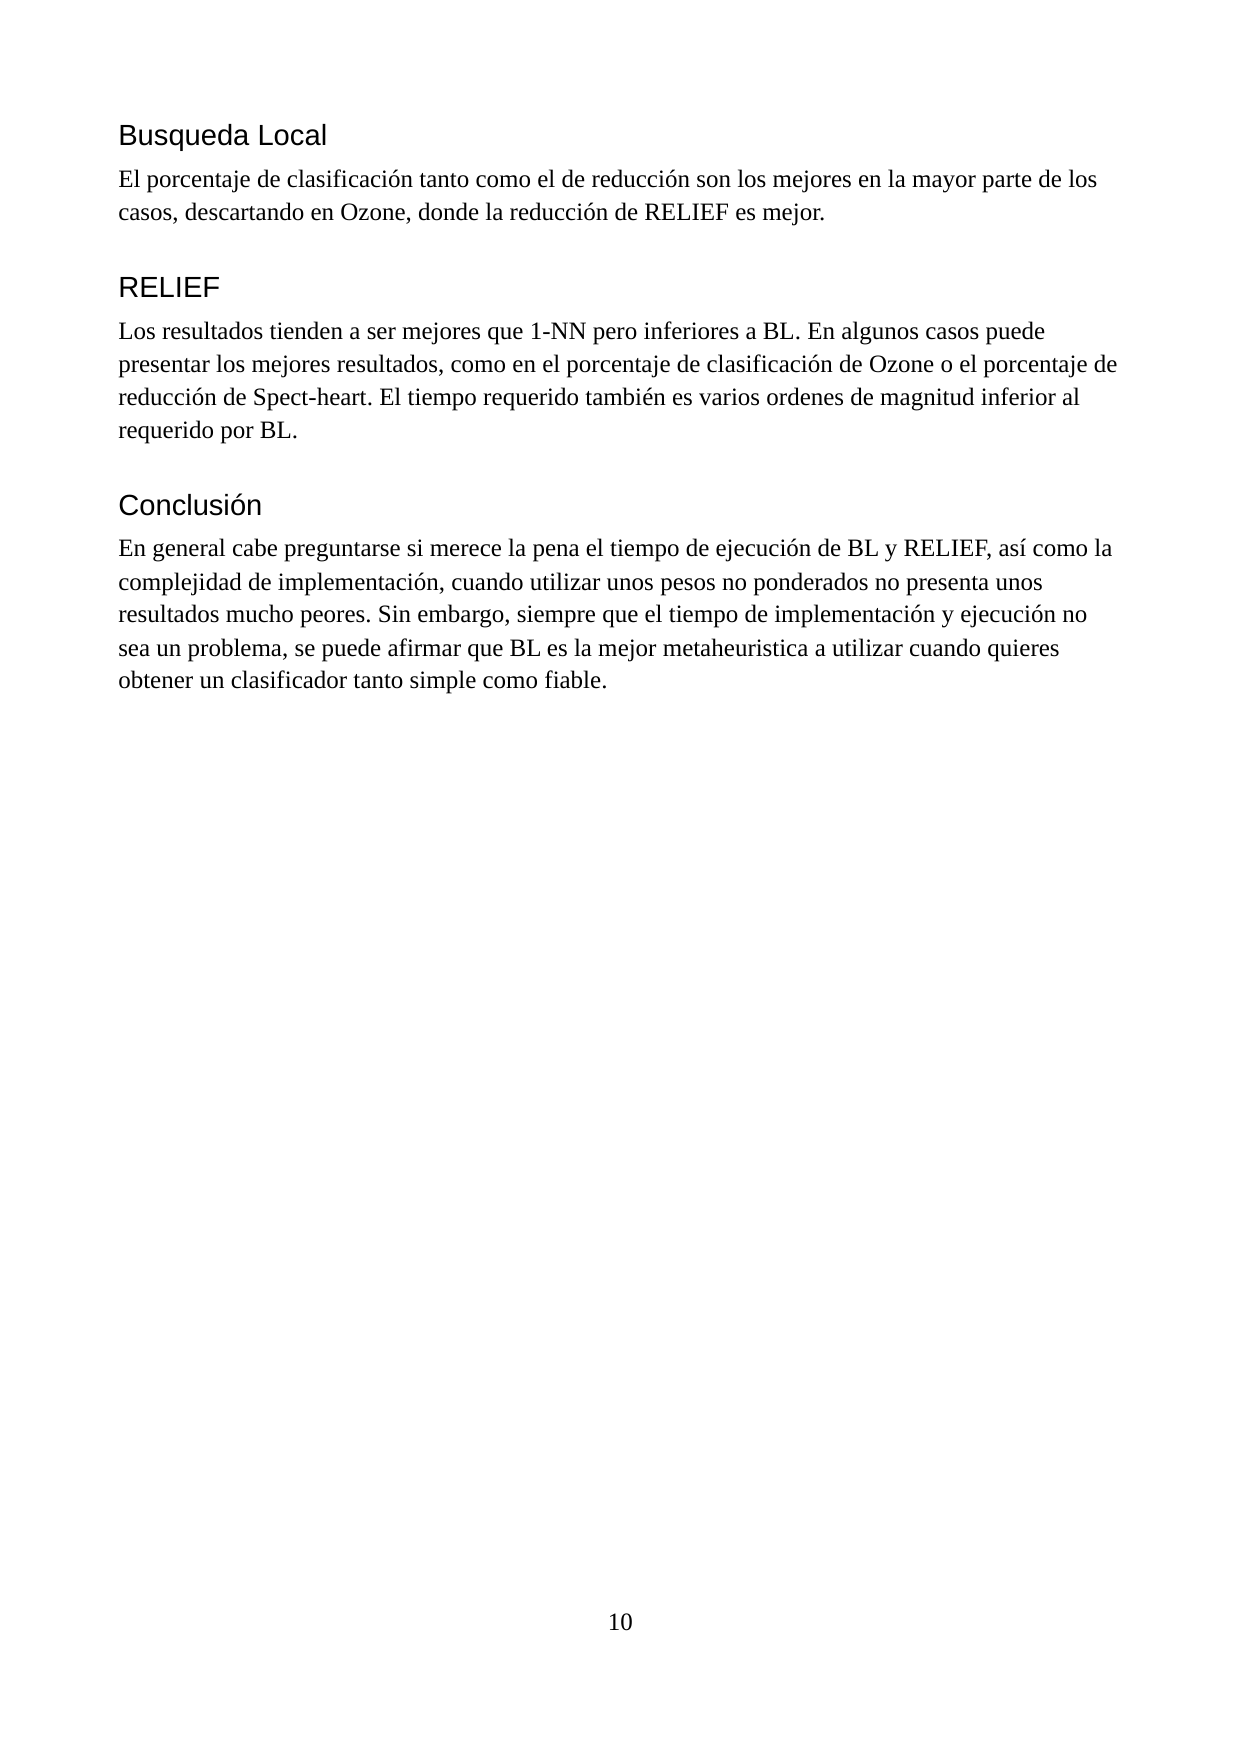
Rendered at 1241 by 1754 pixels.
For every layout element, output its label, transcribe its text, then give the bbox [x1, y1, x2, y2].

subtitle Busqueda Local [118, 118, 1122, 152]
subtitle RELIEF [118, 270, 1122, 303]
text En general cabe preguntarse si merece la pena el tiempo de ejecución de BL y RELIEF, así como la complejidad de implementación, cuando utilizar unos pesos no ponderados no presenta unos resultados mucho peores. Sin embargo, siempre que el tiempo de implementación y ejecución no sea un problema, se puede afirmar que BL es la mejor metaheuristica a utilizar cuando quieres obtener un clasificador tanto simple como fiable. [118, 533, 1122, 694]
text El porcentaje de clasificación tanto como el de reducción son los mejores en la mayor parte de los casos, descartando en Ozone, donde la reducción de RELIEF es mejor. [118, 164, 1122, 226]
subtitle Conclusión [118, 487, 1122, 521]
text Los resultados tienden a ser mejores que 1-NN pero inferiores a BL. En algunos casos puede presentar los mejores resultados, como en el porcentaje de clasificación de Ozone o el porcentaje de reducción de Spect-heart. El tiempo requerido también es varios ordenes de magnitud inferior al requerido por BL. [118, 316, 1122, 444]
